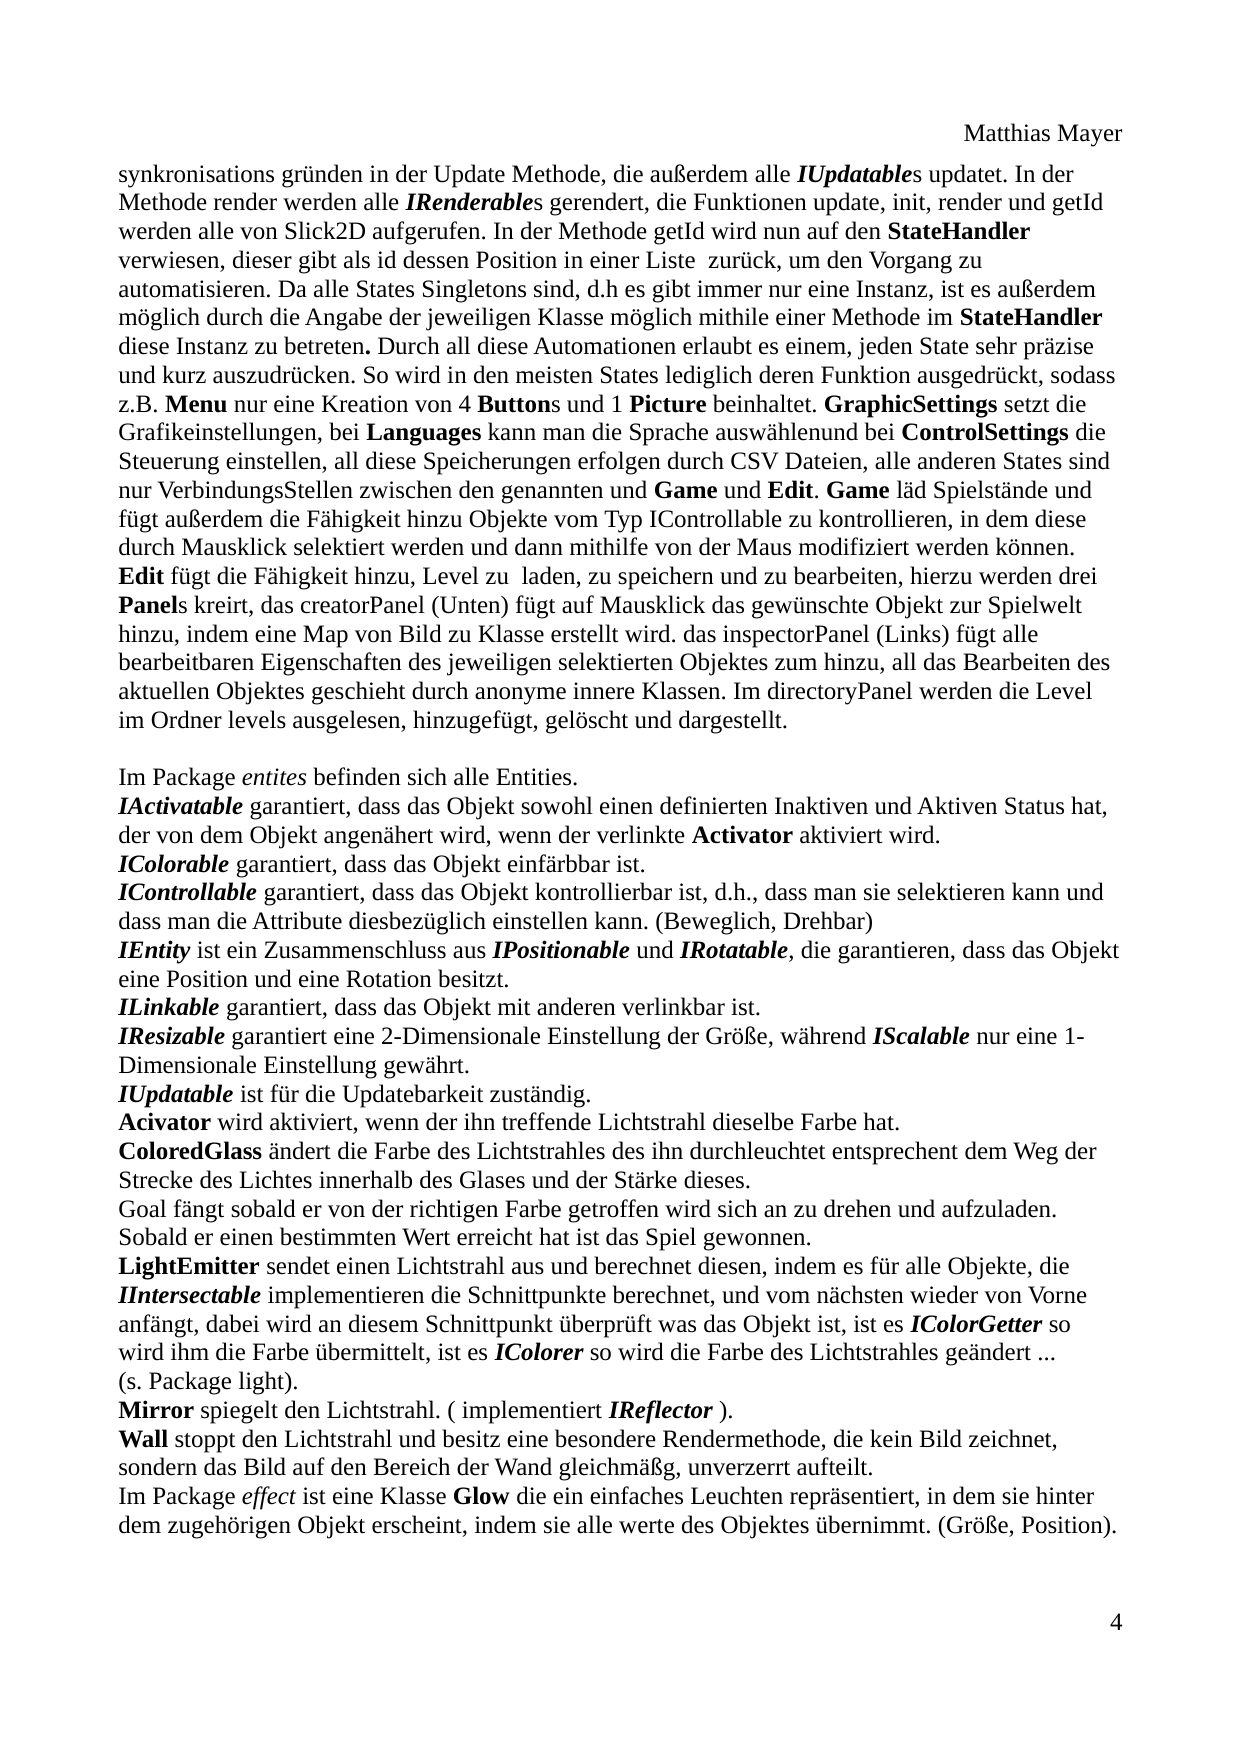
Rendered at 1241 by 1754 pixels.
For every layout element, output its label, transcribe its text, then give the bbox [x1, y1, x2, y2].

text (s. Package light). [118, 1366, 1122, 1395]
text IEntity ist ein Zusammenschluss aus IPositionable und IRotatable, die garantieren, dass das Objekt eine Position und eine Rotation besitzt. [118, 935, 1122, 992]
text IResizable garantiert eine 2-Dimensionale Einstellung der Größe, während IScalable nur eine 1-Dimensionale Einstellung gewährt. [118, 1021, 1122, 1079]
text Mirror spiegelt den Lichtstrahl. ( implementiert IReflector ). [118, 1395, 1122, 1424]
text IControllable garantiert, dass das Objekt kontrollierbar ist, d.h., dass man sie selektieren kann und dass man die Attribute diesbezüglich einstellen kann. (Beweglich, Drehbar) [118, 877, 1122, 935]
text synkronisations gründen in der Update Methode, die außerdem alle IUpdatables updatet. In der Methode render werden alle IRenderables gerendert, die Funktionen update, init, render und getId werden alle von Slick2D aufgerufen. In der Methode getId wird nun auf den StateHandler verwiesen, dieser gibt als id dessen Position in einer Liste zurück, um den Vorgang zu automatisieren. Da alle States Singletons sind, d.h es gibt immer nur eine Instanz, ist es außerdem möglich durch die Angabe der jeweiligen Klasse möglich mithile einer Methode im StateHandler diese Instanz zu betreten. Durch all diese Automationen erlaubt es einem, jeden State sehr präzise und kurz auszudrücken. So wird in den meisten States lediglich deren Funktion ausgedrückt, sodass z.B. Menu nur eine Kreation von 4 Buttons und 1 Picture beinhaltet. GraphicSettings setzt die Grafikeinstellungen, bei Languages kann man die Sprache auswählenund bei ControlSettings die Steuerung einstellen, all diese Speicherungen erfolgen durch CSV Dateien, alle anderen States sind nur VerbindungsStellen zwischen den genannten und Game und Edit. Game läd Spielstände und fügt außerdem die Fähigkeit hinzu Objekte vom Typ IControllable zu kontrollieren, in dem diese durch Mausklick selektiert werden und dann mithilfe von der Maus modifiziert werden können. Edit fügt die Fähigkeit hinzu, Level zu laden, zu speichern und zu bearbeiten, hierzu werden drei Panels kreirt, das creatorPanel (Unten) fügt auf Mausklick das gewünschte Objekt zur Spielwelt hinzu, indem eine Map von Bild zu Klasse erstellt wird. das inspectorPanel (Links) fügt alle bearbeitbaren Eigenschaften des jeweiligen selektierten Objektes zum hinzu, all das Bearbeiten des aktuellen Objektes geschieht durch anonyme innere Klassen. Im directoryPanel werden die Level im Ordner levels ausgelesen, hinzugefügt, gelöscht und dargestellt. [118, 159, 1122, 734]
text Acivator wird aktiviert, wenn der ihn treffende Lichtstrahl dieselbe Farbe hat. [118, 1107, 1122, 1136]
text Goal fängt sobald er von der richtigen Farbe getroffen wird sich an zu drehen und aufzuladen. Sobald er einen bestimmten Wert erreicht hat ist das Spiel gewonnen. [118, 1194, 1122, 1251]
text Im Package entites befinden sich alle Entities. [118, 762, 1122, 791]
text Wall stoppt den Lichtstrahl und besitz eine besondere Rendermethode, die kein Bild zeichnet, sondern das Bild auf den Bereich der Wand gleichmäßg, unverzerrt aufteilt. [118, 1424, 1122, 1481]
text ILinkable garantiert, dass das Objekt mit anderen verlinkbar ist. [118, 992, 1122, 1021]
text IColorable garantiert, dass das Objekt einfärbbar ist. [118, 849, 1122, 877]
text LightEmitter sendet einen Lichtstrahl aus und berechnet diesen, indem es für alle Objekte, die IIntersectable implementieren die Schnittpunkte berechnet, und vom nächsten wieder von Vorne anfängt, dabei wird an diesem Schnittpunkt überprüft was das Objekt ist, ist es IColorGetter so wird ihm die Farbe übermittelt, ist es IColorer so wird die Farbe des Lichtstrahles geändert ... [118, 1251, 1122, 1366]
text IUpdatable ist für die Updatebarkeit zuständig. [118, 1079, 1122, 1107]
text Im Package effect ist eine Klasse Glow die ein einfaches Leuchten repräsentiert, in dem sie hinter dem zugehörigen Objekt erscheint, indem sie alle werte des Objektes übernimmt. (Größe, Position). [118, 1481, 1122, 1539]
text ColoredGlass ändert die Farbe des Lichtstrahles des ihn durchleuchtet entsprechent dem Weg der Strecke des Lichtes innerhalb des Glases und der Stärke dieses. [118, 1136, 1122, 1194]
text IActivatable garantiert, dass das Objekt sowohl einen definierten Inaktiven und Aktiven Status hat, der von dem Objekt angenähert wird, wenn der verlinkte Activator aktiviert wird. [118, 791, 1122, 849]
